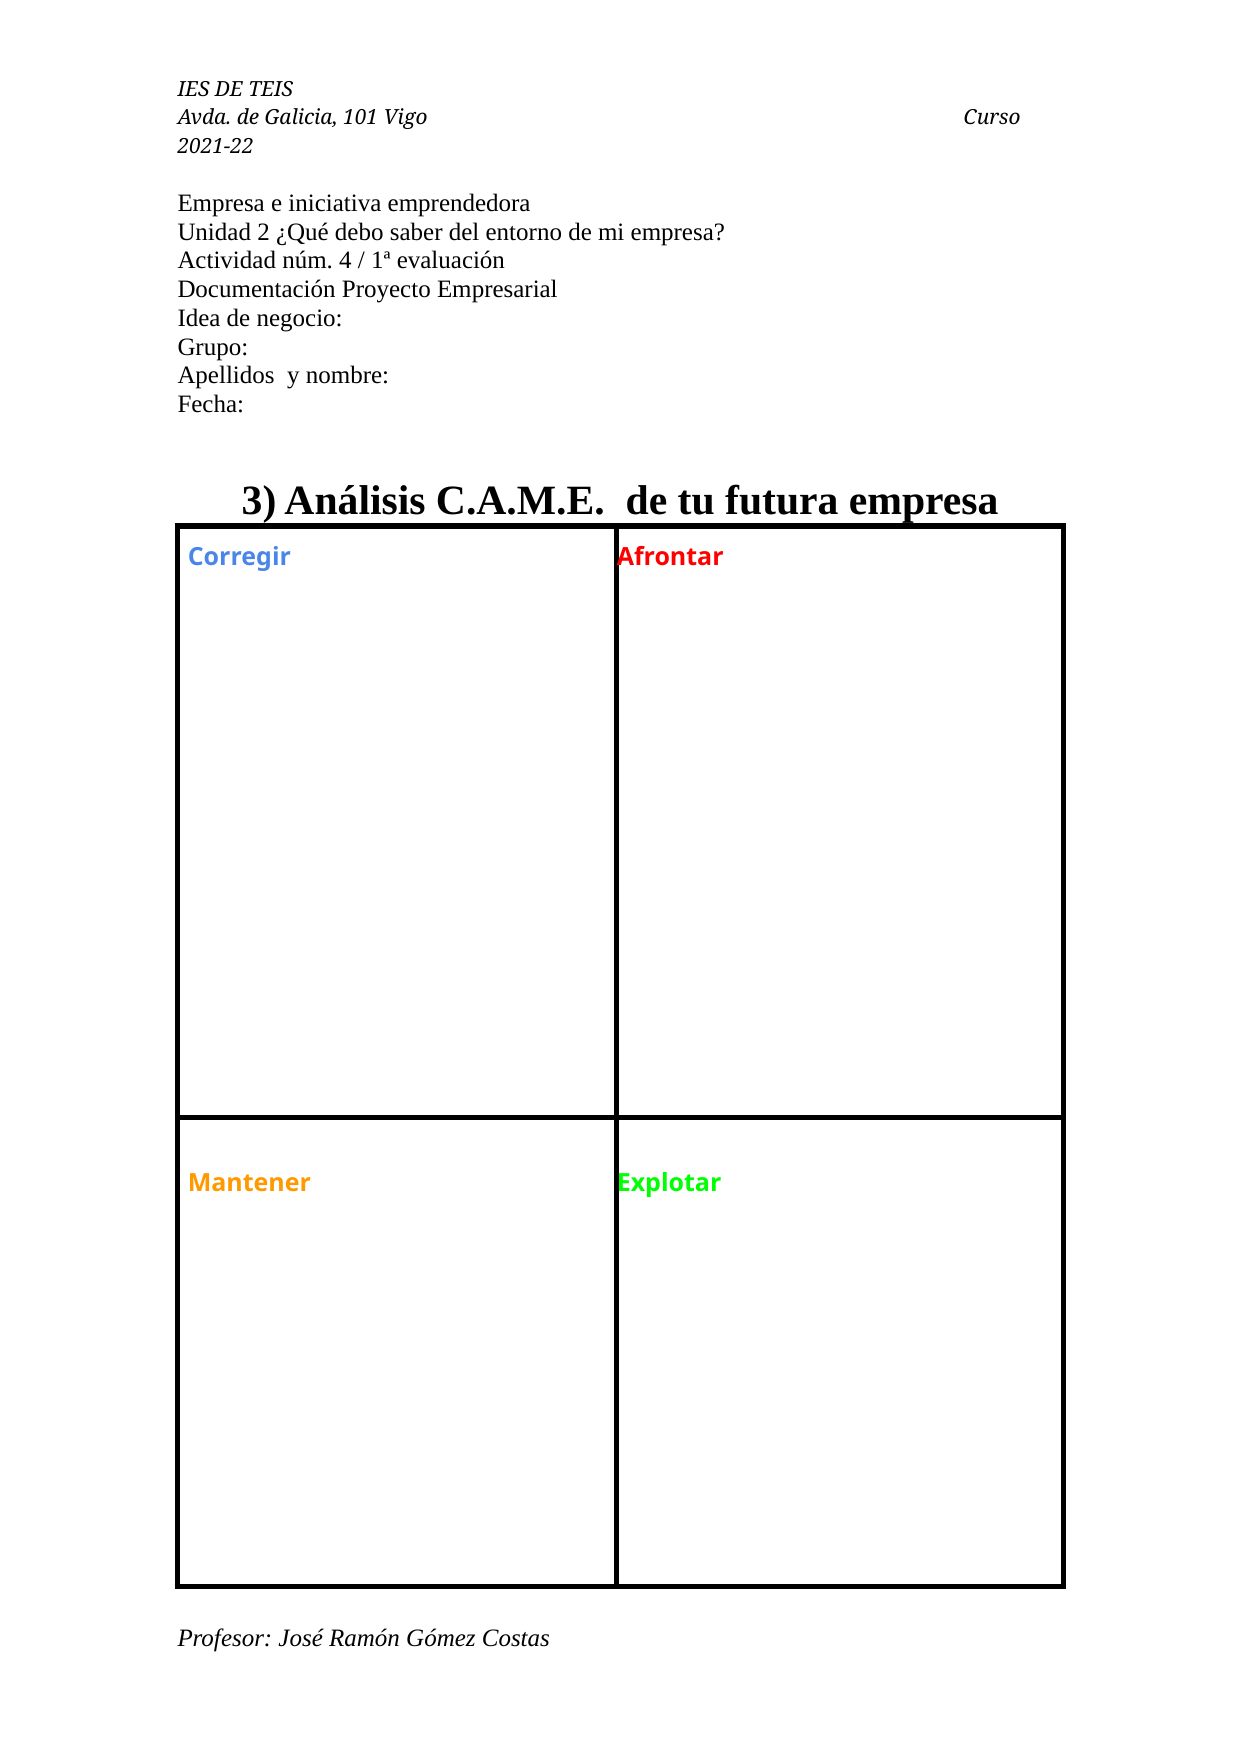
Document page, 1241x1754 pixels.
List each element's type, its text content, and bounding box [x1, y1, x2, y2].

text Actividad núm. 4 / 1ª evaluación [177, 245, 1063, 274]
table_cell Explotar [619, 1120, 1061, 1584]
text Apellidos y nombre: [177, 360, 1151, 389]
text Grupo: [177, 332, 1151, 360]
table_cell Mantener [180, 1120, 614, 1584]
text Idea de negocio: [177, 303, 1063, 332]
text Documentación Proyecto Empresarial [177, 274, 1063, 303]
text Fecha: [177, 389, 1151, 418]
table_header Afrontar [619, 529, 1061, 1115]
table_header Corregir [180, 529, 614, 1115]
text 3) Análisis C.A.M.E. de tu futura empresa [177, 475, 1063, 523]
text Empresa e iniciativa emprendedora [177, 188, 1063, 217]
text Unidad 2 ¿Qué debo saber del entorno de mi empresa? [177, 217, 1063, 245]
